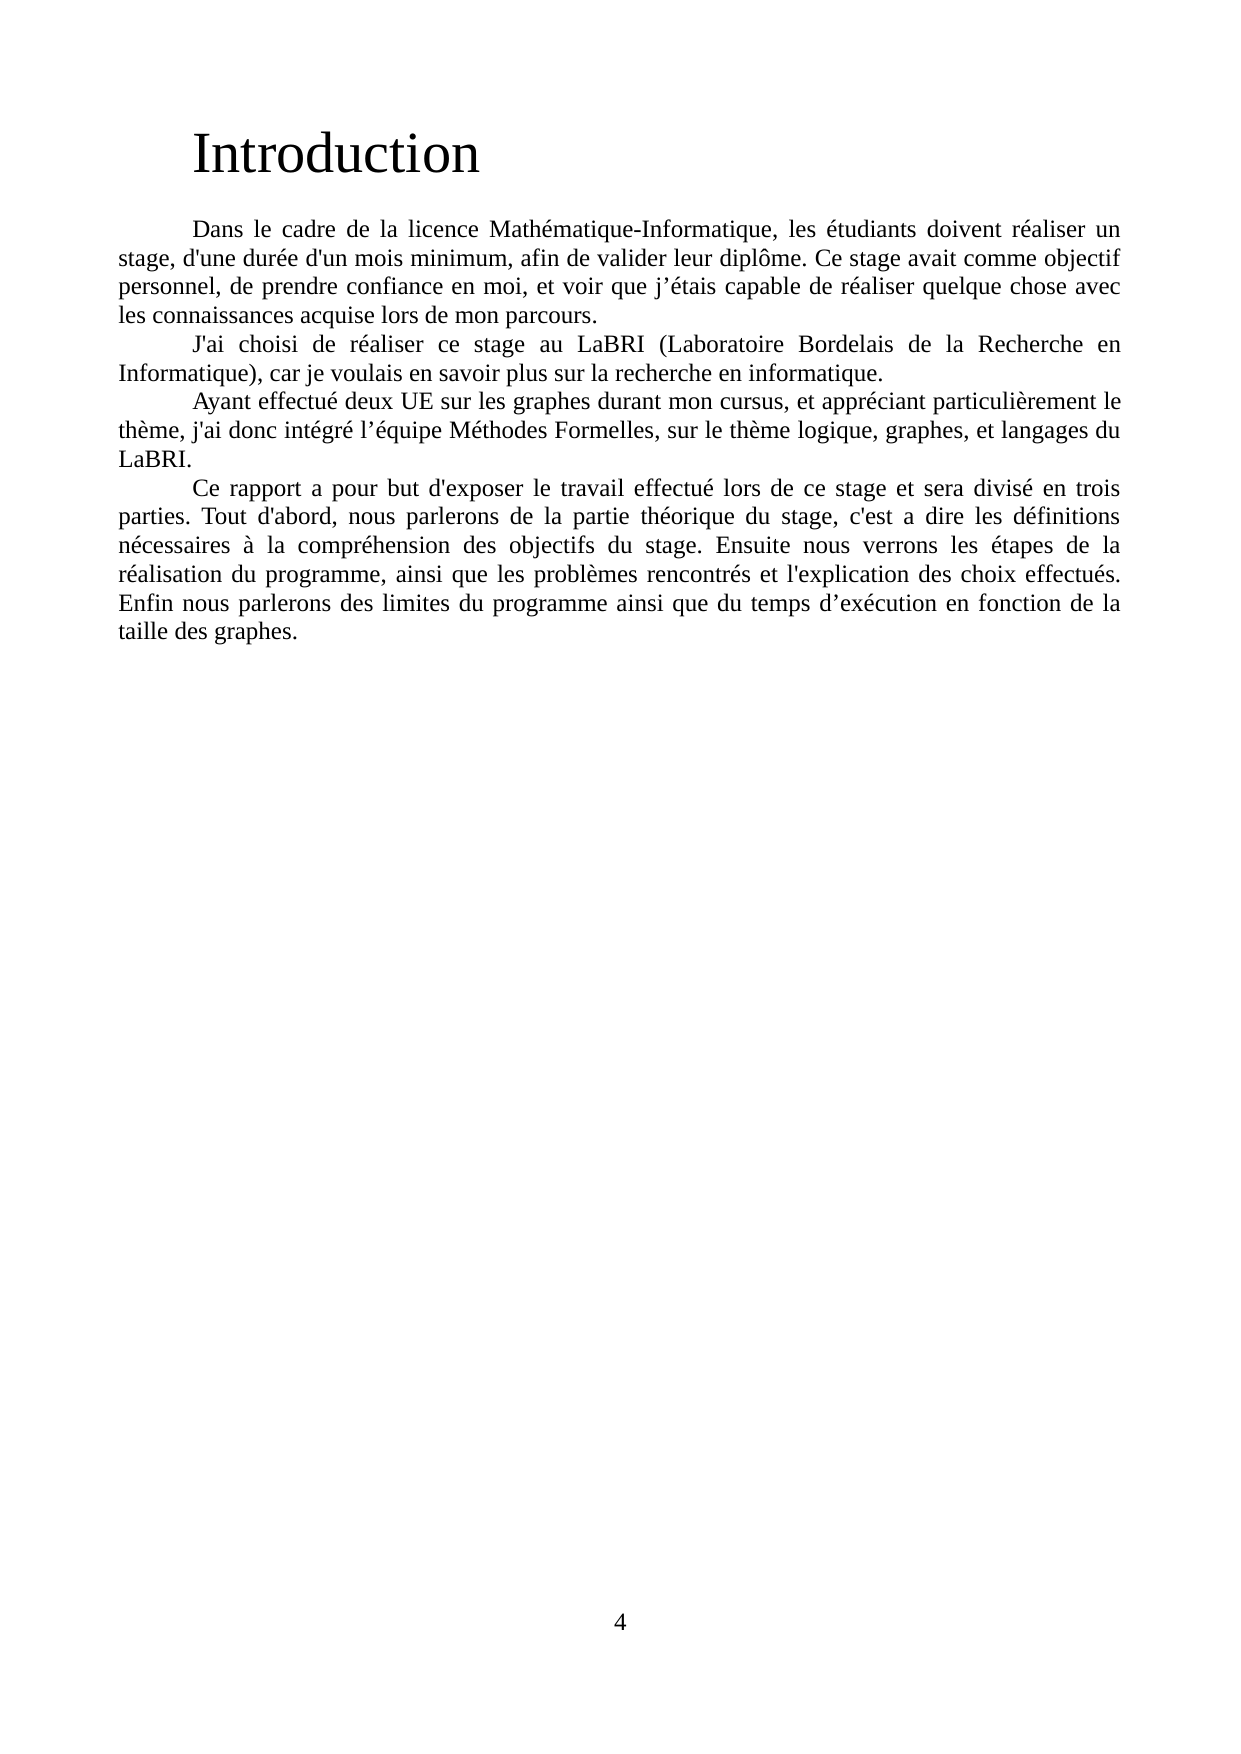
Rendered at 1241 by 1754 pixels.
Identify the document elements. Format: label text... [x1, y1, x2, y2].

text Dans le cadre de la licence Mathématique-Informatique, les étudiants doivent réaliser un stage, d'une durée d'un mois minimum, afin de valider leur diplôme. Ce stage avait comme objectif personnel, de prendre confiance en moi, et voir que j’étais capable de réaliser quelque chose avec les connaissances acquise lors de mon parcours. [118, 214, 1122, 329]
text Introduction [118, 118, 1122, 185]
text Ayant effectué deux UE sur les graphes durant mon cursus, et appréciant particulièrement le thème, j'ai donc intégré l’équipe Méthodes Formelles, sur le thème logique, graphes, et langages du LaBRI. [118, 386, 1122, 473]
text Ce rapport a pour but d'exposer le travail effectué lors de ce stage et sera divisé en trois parties. Tout d'abord, nous parlerons de la partie théorique du stage, c'est a dire les définitions nécessaires à la compréhension des objectifs du stage. Ensuite nous verrons les étapes de la réalisation du programme, ainsi que les problèmes rencontrés et l'explication des choix effectués. Enfin nous parlerons des limites du programme ainsi que du temps d’exécution en fonction de la taille des graphes. [118, 473, 1122, 645]
text J'ai choisi de réaliser ce stage au LaBRI (Laboratoire Bordelais de la Recherche en Informatique), car je voulais en savoir plus sur la recherche en informatique. [118, 329, 1122, 386]
